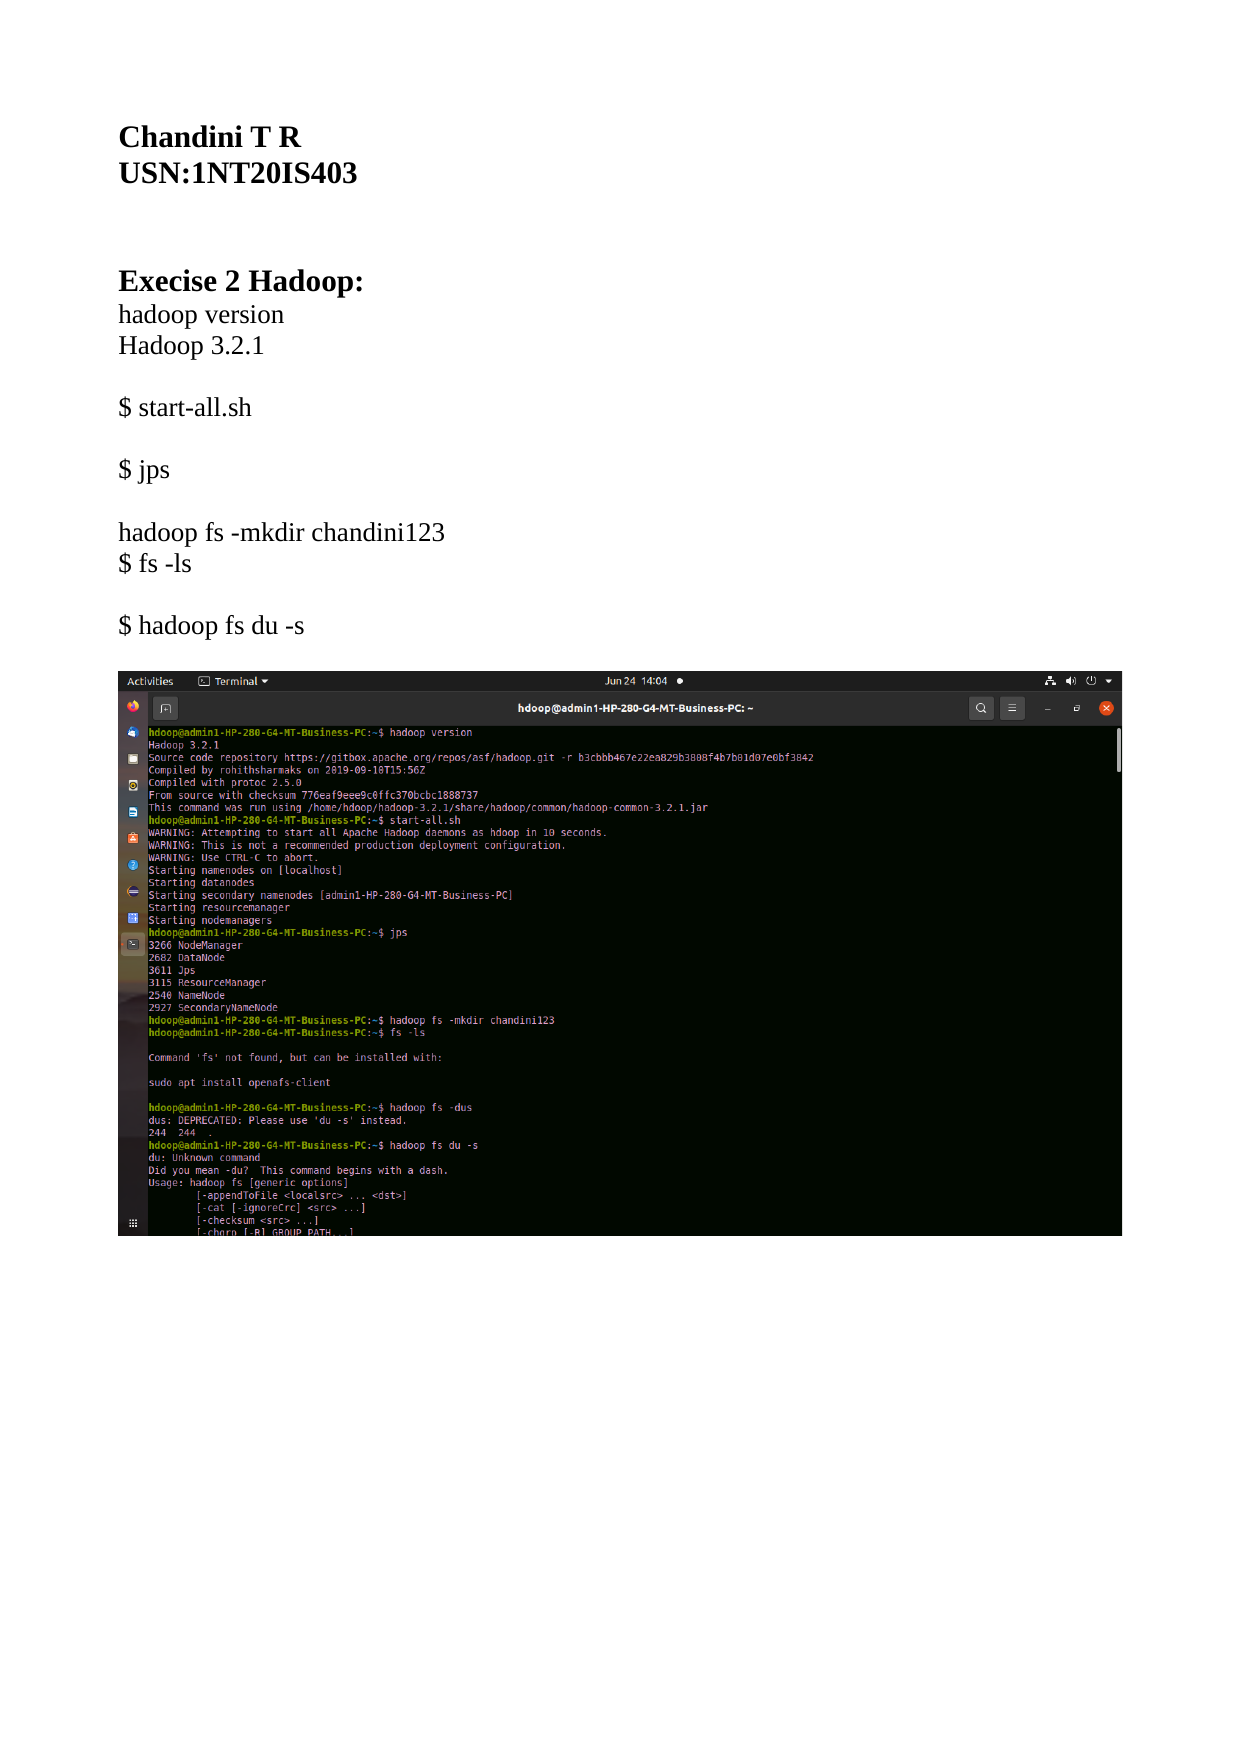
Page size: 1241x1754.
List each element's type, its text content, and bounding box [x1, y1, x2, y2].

text $ hadoop fs du -s [118, 609, 1122, 640]
text Execise 2 Hadoop: [118, 262, 1122, 298]
text hadoop fs -mkdir chandini123 [118, 516, 1122, 547]
text Hadoop 3.2.1 [118, 329, 1122, 360]
text USN:1NT20IS403 [118, 154, 1122, 190]
text Chandini T R [118, 118, 1122, 154]
text $ start-all.sh [118, 391, 1122, 422]
picture [118, 671, 1123, 1236]
text hadoop version [118, 298, 1122, 329]
text $ fs -ls [118, 547, 1122, 578]
text $ jps [118, 453, 1122, 485]
